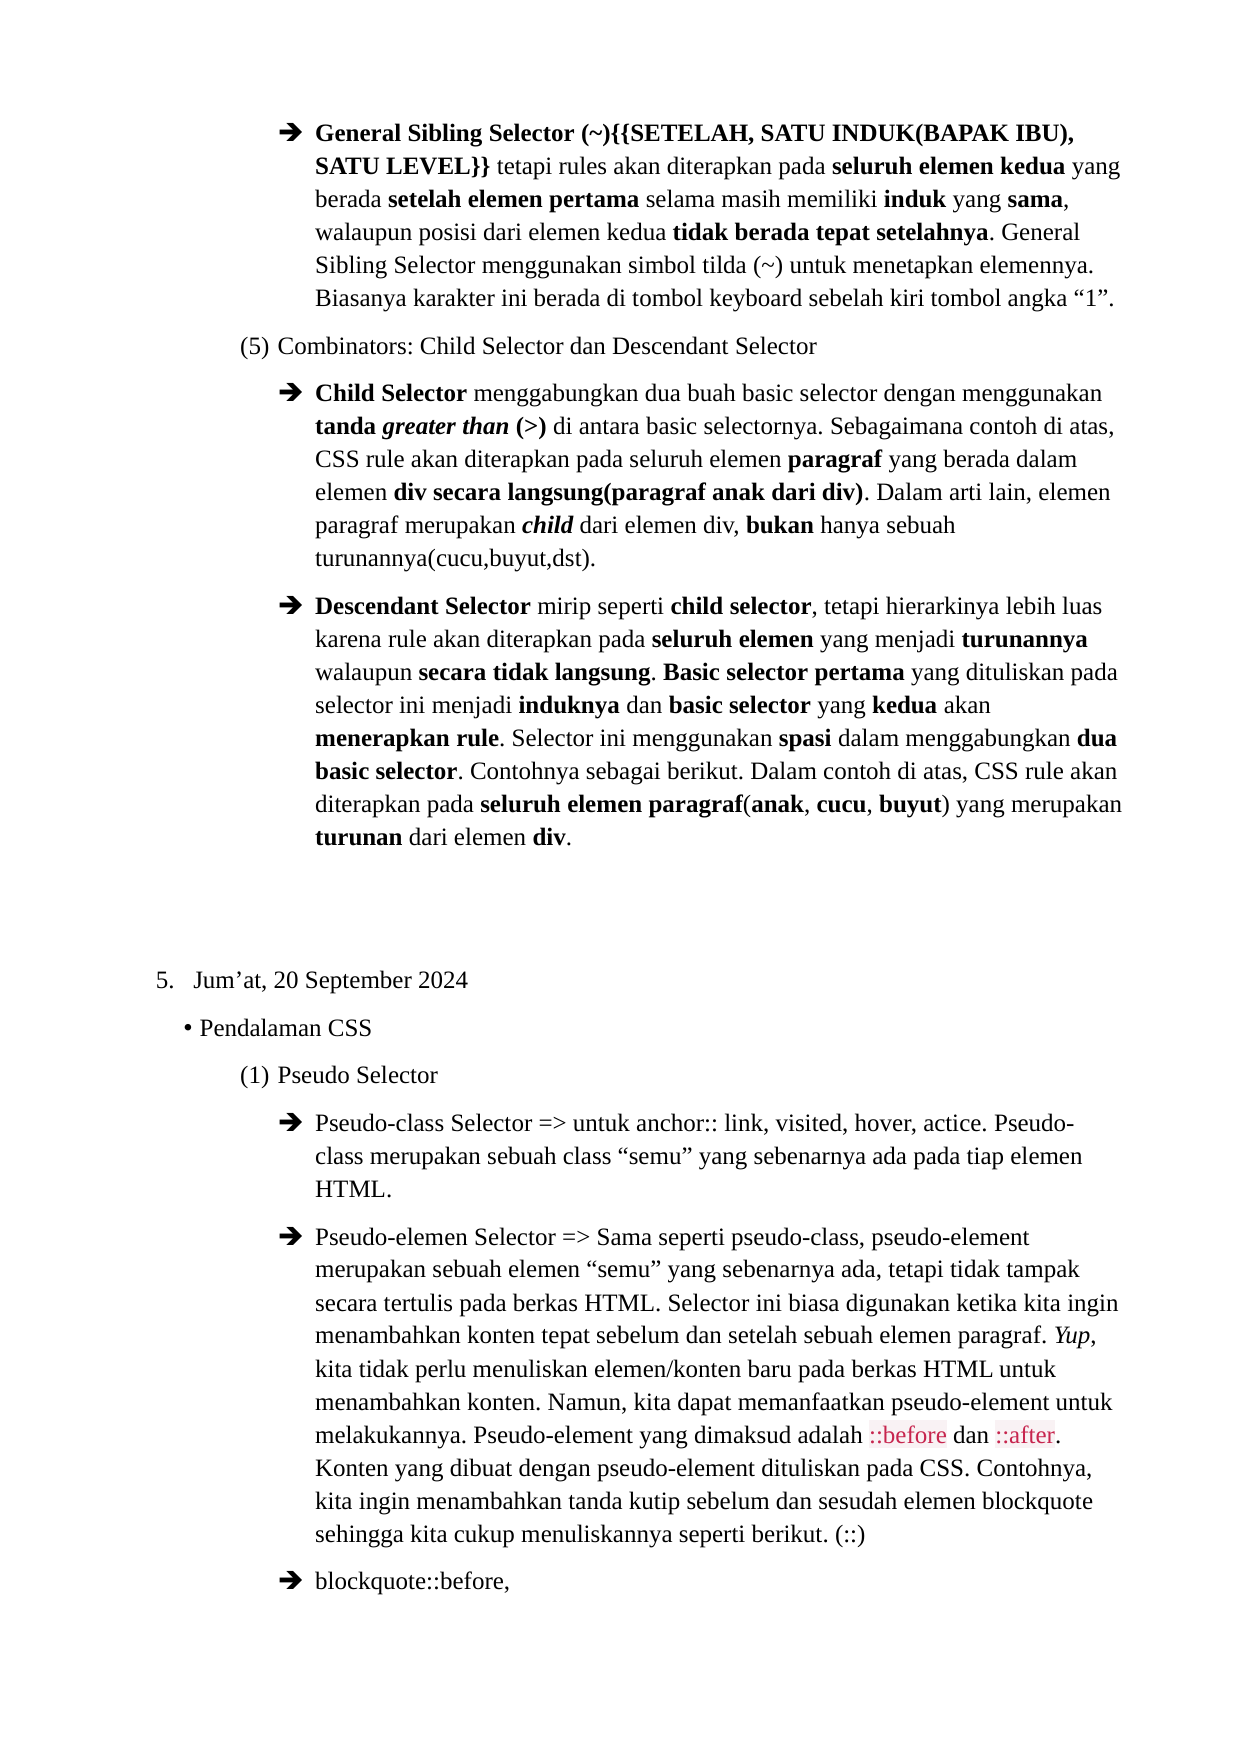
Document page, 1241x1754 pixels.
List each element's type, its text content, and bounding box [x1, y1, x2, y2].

list Pseudo-class Selector => untuk anchor:: link, visited, hover, actice. Pseudo-class merupakan sebuah class “semu” yang sebenarnya ada pada tiap elemen HTML. [277, 1108, 1122, 1203]
list Child Selector menggabungkan dua buah basic selector dengan menggunakan tanda greater than (>) di antara basic selectornya. Sebagaimana contoh di atas, CSS rule akan diterapkan pada seluruh elemen paragraf yang berada dalam elemen div secara langsung(paragraf anak dari div). Dalam arti lain, elemen paragraf merupakan child dari elemen div, bukan hanya sebuah turunannya(cucu,buyut,dst). [277, 378, 1122, 572]
list Jum’at, 20 September 2024 [156, 965, 1122, 994]
list Pseudo-elemen Selector => Sama seperti pseudo-class, pseudo-element merupakan sebuah elemen “semu” yang sebenarnya ada, tetapi tidak tampak secara tertulis pada berkas HTML. Selector ini biasa digunakan ketika kita ingin menambahkan konten tepat sebelum dan setelah sebuah elemen paragraf. Yup, kita tidak perlu menuliskan elemen/konten baru pada berkas HTML untuk menambahkan konten. Namun, kita dapat memanfaatkan pseudo-element untuk melakukannya. Pseudo-element yang dimaksud adalah ::before dan ::after. Konten yang dibuat dengan pseudo-element dituliskan pada CSS. Contohnya, kita ingin menambahkan tanda kutip sebelum dan sesudah elemen blockquote sehingga kita cukup menuliskannya seperti berikut. (::) [277, 1222, 1122, 1547]
list General Sibling Selector (~){{SETELAH, SATU INDUK(BAPAK IBU), SATU LEVEL}} tetapi rules akan diterapkan pada seluruh elemen kedua yang berada setelah elemen pertama selama masih memiliki induk yang sama, walaupun posisi dari elemen kedua tidak berada tepat setelahnya. General Sibling Selector menggunakan simbol tilda (~) untuk menetapkan elemennya. Biasanya karakter ini berada di tombol keyboard sebelah kiri tombol angka “1”. [277, 118, 1122, 312]
list Combinators: Child Selector dan Descendant Selector [240, 331, 1122, 359]
list blockquote::before, [277, 1566, 1122, 1595]
list Pendalaman CSS [184, 1013, 1122, 1041]
list Pseudo Selector [240, 1060, 1122, 1089]
list Descendant Selector mirip seperti child selector, tetapi hierarkinya lebih luas karena rule akan diterapkan pada seluruh elemen yang menjadi turunannya walaupun secara tidak langsung. Basic selector pertama yang dituliskan pada selector ini menjadi induknya dan basic selector yang kedua akan menerapkan rule. Selector ini menggunakan spasi dalam menggabungkan dua basic selector. Contohnya sebagai berikut. Dalam contoh di atas, CSS rule akan diterapkan pada seluruh elemen paragraf(anak, cucu, buyut) yang merupakan turunan dari elemen div. [277, 591, 1122, 851]
